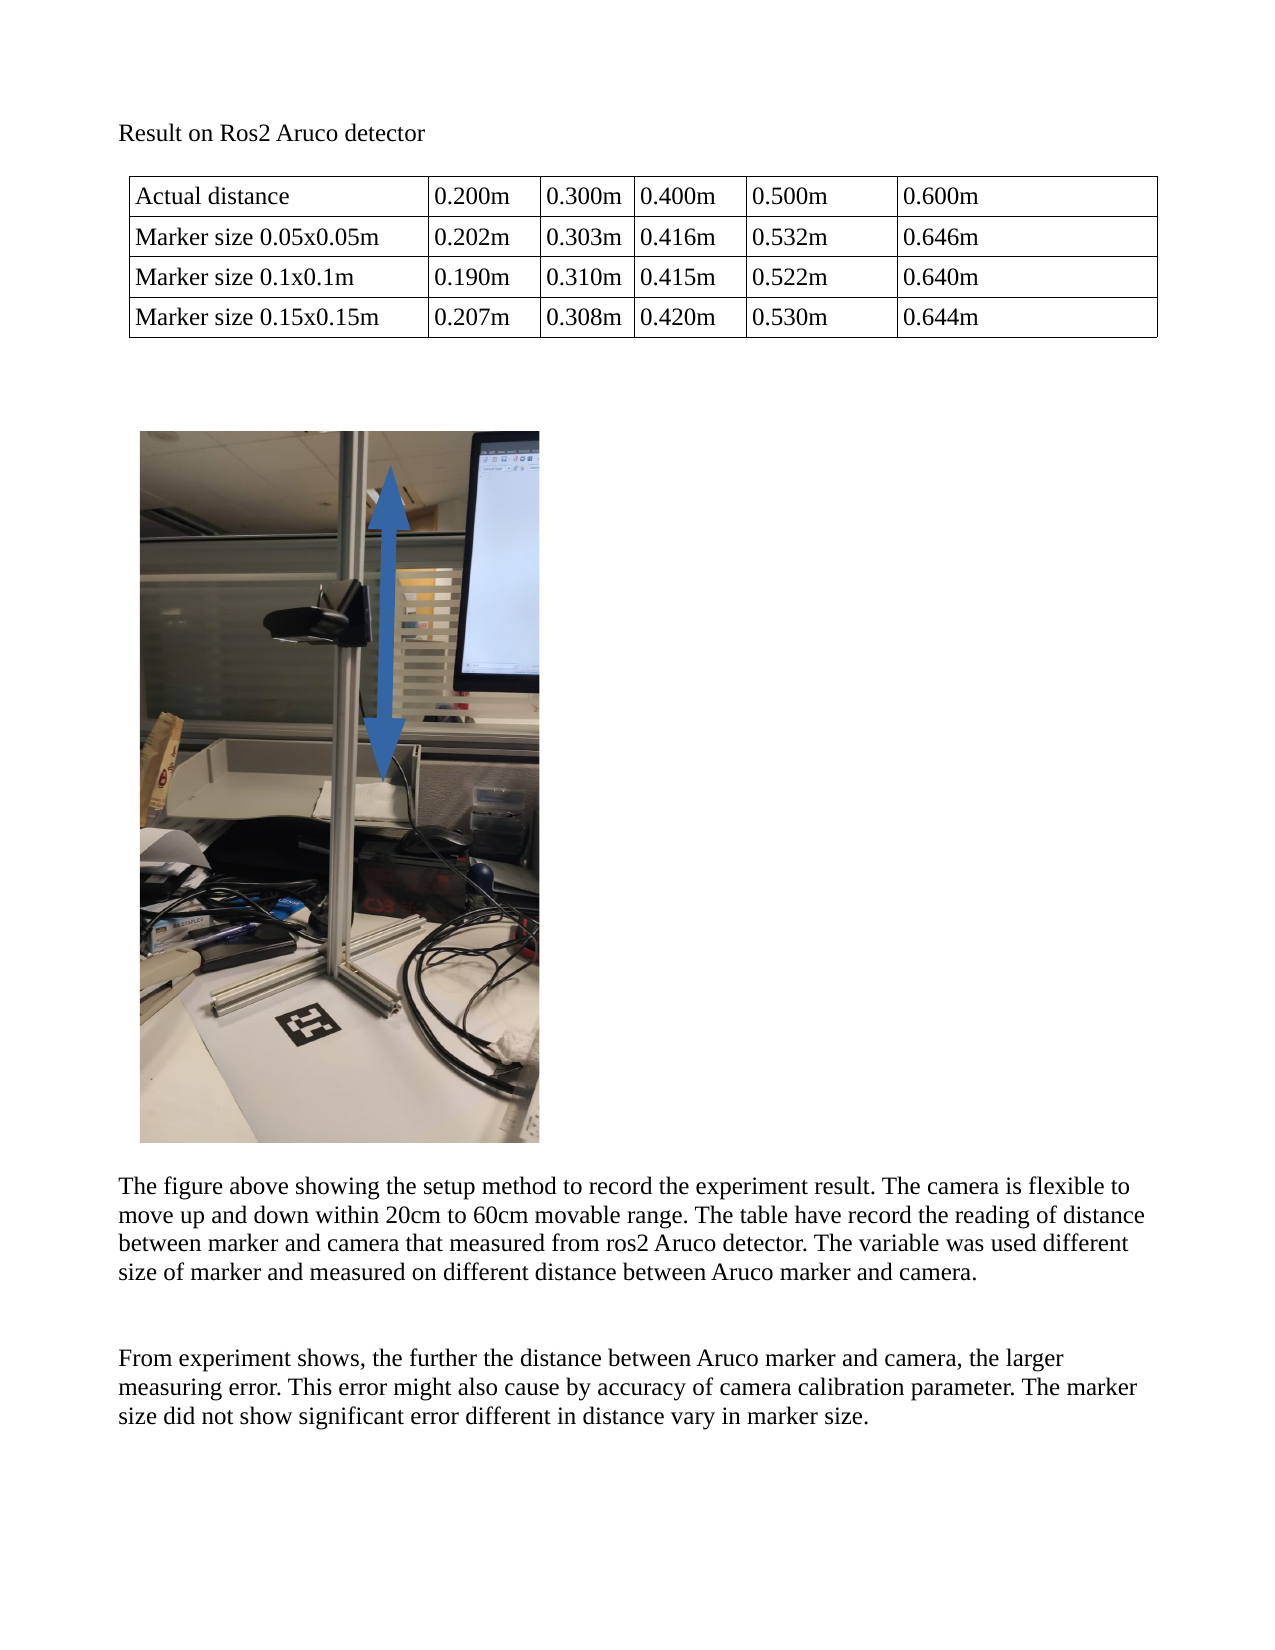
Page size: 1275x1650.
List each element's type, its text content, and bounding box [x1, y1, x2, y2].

table_header 0.500m [747, 177, 897, 216]
table_cell 0.530m [747, 298, 897, 337]
table_cell 0.308m [541, 298, 634, 337]
table_header 0.600m [898, 177, 1157, 216]
table_cell 0.416m [635, 217, 746, 256]
table_header 0.400m [635, 177, 746, 216]
picture [139, 431, 540, 1143]
table_cell 0.415m [635, 257, 746, 297]
table_cell 0.310m [541, 257, 634, 297]
table_cell 0.207m [429, 298, 540, 337]
table_cell 0.522m [747, 257, 897, 297]
table_cell 0.532m [747, 217, 897, 256]
table_cell 0.420m [635, 298, 746, 337]
table_header 0.300m [541, 177, 634, 216]
table_cell 0.644m [898, 298, 1157, 337]
table_cell 0.303m [541, 217, 634, 256]
text The figure above showing the setup method to record the experiment result. The camera is flexible to move up and down within 20cm to 60cm movable range. The table have record the reading of distance between marker and camera that measured from ros2 Aruco detector. The variable was used different size of marker and measured on different distance between Aruco marker and camera. [118, 1171, 1157, 1286]
table_cell Marker size 0.1x0.1m [130, 257, 428, 297]
table_cell 0.646m [898, 217, 1157, 256]
table_header 0.200m [429, 177, 540, 216]
table_cell Marker size 0.05x0.05m [130, 217, 428, 256]
table_header Actual distance [130, 177, 428, 216]
table_cell 0.202m [429, 217, 540, 256]
table_cell Marker size 0.15x0.15m [130, 298, 428, 337]
text Result on Ros2 Aruco detector [118, 118, 1157, 147]
table_cell 0.190m [429, 257, 540, 297]
text From experiment shows, the further the distance between Aruco marker and camera, the larger measuring error. This error might also cause by accuracy of camera calibration parameter. The marker size did not show significant error different in distance vary in marker size. [118, 1343, 1157, 1430]
table_cell 0.640m [898, 257, 1157, 297]
